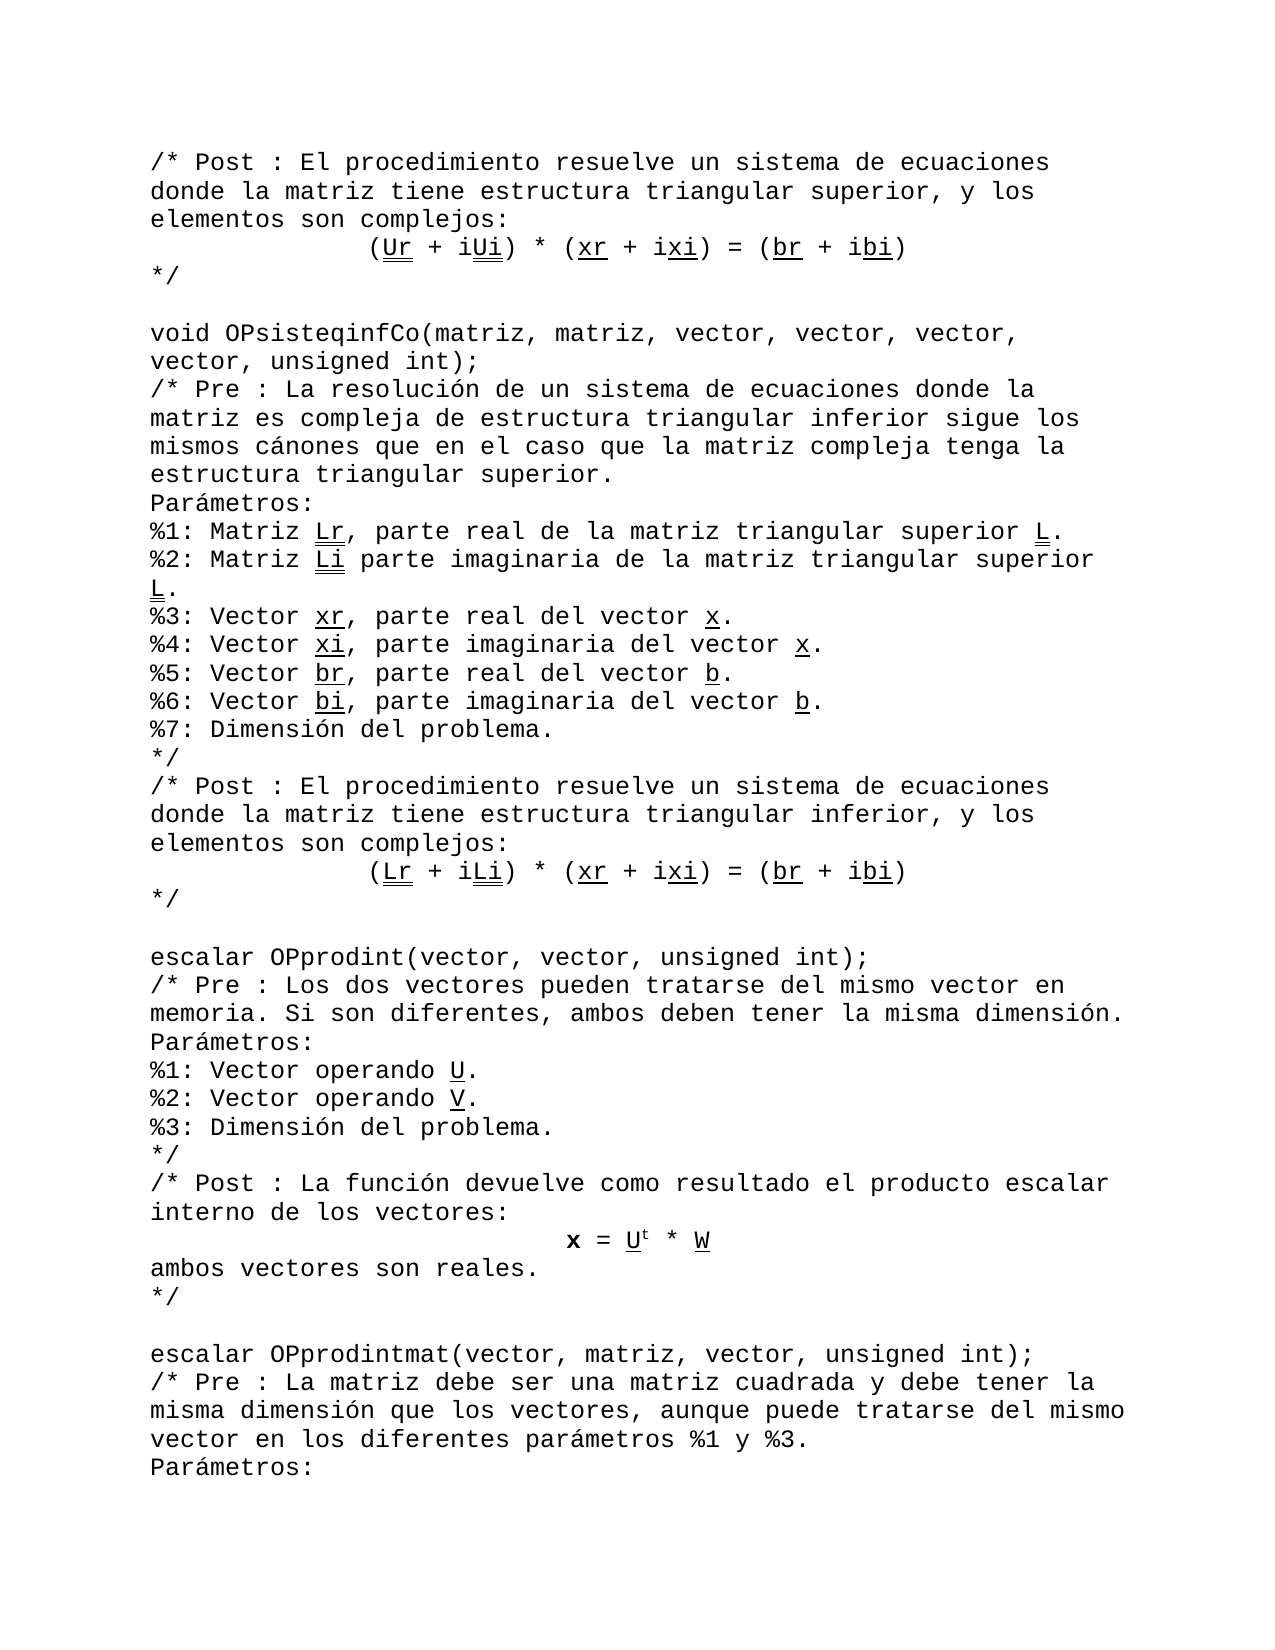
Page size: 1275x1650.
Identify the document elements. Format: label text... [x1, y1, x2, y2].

text %1: Matriz Lr, parte real de la matriz triangular superior L. [150, 519, 1125, 547]
text %6: Vector bi, parte imaginaria del vector b. [150, 689, 1125, 717]
text /* Pre : La matriz debe ser una matriz cuadrada y debe tener la misma dimensión que los vectores, aunque puede tratarse del mismo vector en los diferentes parámetros %1 y %3. [150, 1369, 1125, 1454]
text x = Ut * W [150, 1227, 1125, 1256]
text /* Pre : Los dos vectores pueden tratarse del mismo vector en memoria. Si son diferentes, ambos deben tener la misma dimensión. [150, 972, 1125, 1029]
text ambos vectores son reales. [150, 1256, 1125, 1284]
text %3: Dimensión del problema. [150, 1114, 1125, 1142]
text */ [150, 1142, 1125, 1171]
text escalar OPprodintmat(vector, matriz, vector, unsigned int); [150, 1341, 1125, 1369]
text %1: Vector operando U. [150, 1057, 1125, 1086]
text %4: Vector xi, parte imaginaria del vector x. [150, 632, 1125, 660]
text %3: Vector xr, parte real del vector x. [150, 604, 1125, 632]
text /* Post : El procedimiento resuelve un sistema de ecuaciones donde la matriz tiene estructura triangular inferior, y los elementos son complejos: [150, 774, 1125, 859]
text void OPsisteqinfCo(matriz, matriz, vector, vector, vector, vector, unsigned int); [150, 320, 1125, 377]
text Parámetros: [150, 490, 1125, 519]
text %2: Vector operando V. [150, 1086, 1125, 1114]
text Parámetros: [150, 1454, 1125, 1483]
text /* Post : El procedimiento resuelve un sistema de ecuaciones donde la matriz tiene estructura triangular superior, y los elementos son complejos: [150, 150, 1125, 235]
text escalar OPprodint(vector, vector, unsigned int); [150, 944, 1125, 972]
text (Lr + iLi) * (xr + ixi) = (br + ibi) [150, 859, 1125, 887]
text Parámetros: [150, 1029, 1125, 1057]
text */ [150, 1284, 1125, 1312]
text */ [150, 263, 1125, 292]
text %2: Matriz Li parte imaginaria de la matriz triangular superior L. [150, 547, 1125, 604]
text */ [150, 887, 1125, 915]
text (Ur + iUi) * (xr + ixi) = (br + ibi) [150, 235, 1125, 263]
text /* Pre : La resolución de un sistema de ecuaciones donde la matriz es compleja de estructura triangular inferior sigue los mismos cánones que en el caso que la matriz compleja tenga la estructura triangular superior. [150, 377, 1125, 490]
text %7: Dimensión del problema. [150, 717, 1125, 745]
text */ [150, 745, 1125, 774]
text %5: Vector br, parte real del vector b. [150, 660, 1125, 689]
text /* Post : La función devuelve como resultado el producto escalar interno de los vectores: [150, 1171, 1125, 1227]
